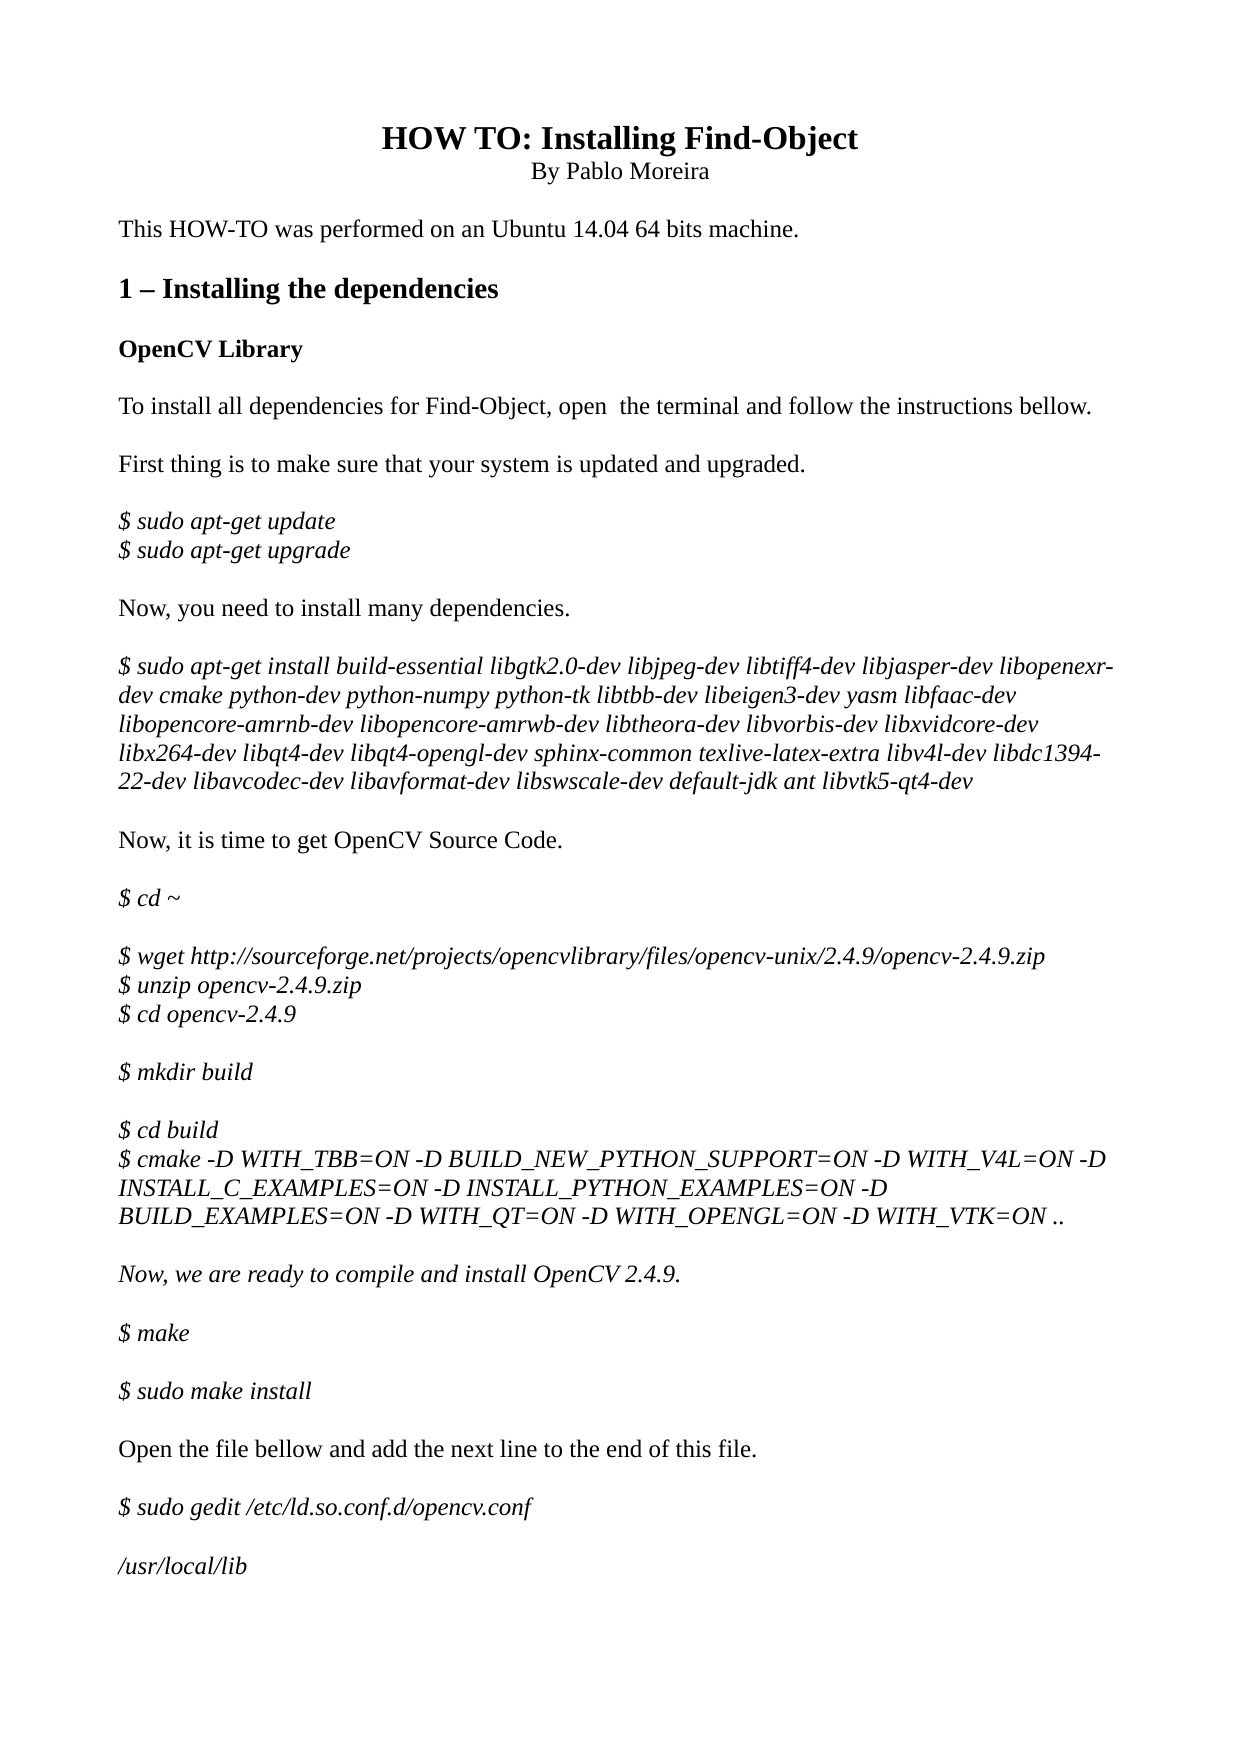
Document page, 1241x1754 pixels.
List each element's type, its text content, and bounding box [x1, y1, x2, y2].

text OpenCV Library [118, 334, 1122, 362]
text By Pablo Moreira [118, 156, 1122, 185]
text $ sudo apt-get install build-essential libgtk2.0-dev libjpeg-dev libtiff4-dev libjasper-dev libopenexr-dev cmake python-dev python-numpy python-tk libtbb-dev libeigen3-dev yasm libfaac-dev libopencore-amrnb-dev libopencore-amrwb-dev libtheora-dev libvorbis-dev libxvidcore-dev libx264-dev libqt4-dev libqt4-opengl-dev sphinx-common texlive-latex-extra libv4l-dev libdc1394-22-dev libavcodec-dev libavformat-dev libswscale-dev default-jdk ant libvtk5-qt4-dev [118, 651, 1122, 795]
text $ cd build [118, 1115, 1122, 1144]
text Now, you need to install many dependencies. [118, 593, 1122, 622]
text $ cmake -D WITH_TBB=ON -D BUILD_NEW_PYTHON_SUPPORT=ON -D WITH_V4L=ON -D INSTALL_C_EXAMPLES=ON -D INSTALL_PYTHON_EXAMPLES=ON -D BUILD_EXAMPLES=ON -D WITH_QT=ON -D WITH_OPENGL=ON -D WITH_VTK=ON .. [118, 1144, 1122, 1230]
text This HOW-TO was performed on an Ubuntu 14.04 64 bits machine. [118, 214, 1122, 243]
text /usr/local/lib [118, 1551, 1122, 1579]
text Now, we are ready to compile and install OpenCV 2.4.9. [118, 1259, 1122, 1288]
text 1 – Installing the dependencies [118, 271, 1122, 305]
text $ mkdir build [118, 1057, 1122, 1086]
text HOW TO: Installing Find-Object [118, 118, 1122, 156]
text $ sudo gedit /etc/ld.so.conf.d/opencv.conf [118, 1492, 1122, 1521]
text $ unzip opencv-2.4.9.zip [118, 970, 1122, 999]
text Open the file bellow and add the next line to the end of this file. [118, 1434, 1122, 1463]
text First thing is to make sure that your system is updated and upgraded. [118, 449, 1122, 477]
text $ wget http://sourceforge.net/projects/opencvlibrary/files/opencv-unix/2.4.9/opencv-2.4.9.zip [118, 941, 1122, 970]
text To install all dependencies for Find-Object, open the terminal and follow the instructions bellow. [118, 391, 1122, 420]
text $ cd opencv-2.4.9 [118, 999, 1122, 1027]
text $ make [118, 1318, 1122, 1347]
text $ cd ~ [118, 883, 1122, 912]
text $ sudo make install [118, 1376, 1122, 1405]
text Now, it is time to get OpenCV Source Code. [118, 825, 1122, 853]
text $ sudo apt-get update [118, 506, 1122, 535]
text $ sudo apt-get upgrade [118, 535, 1122, 564]
